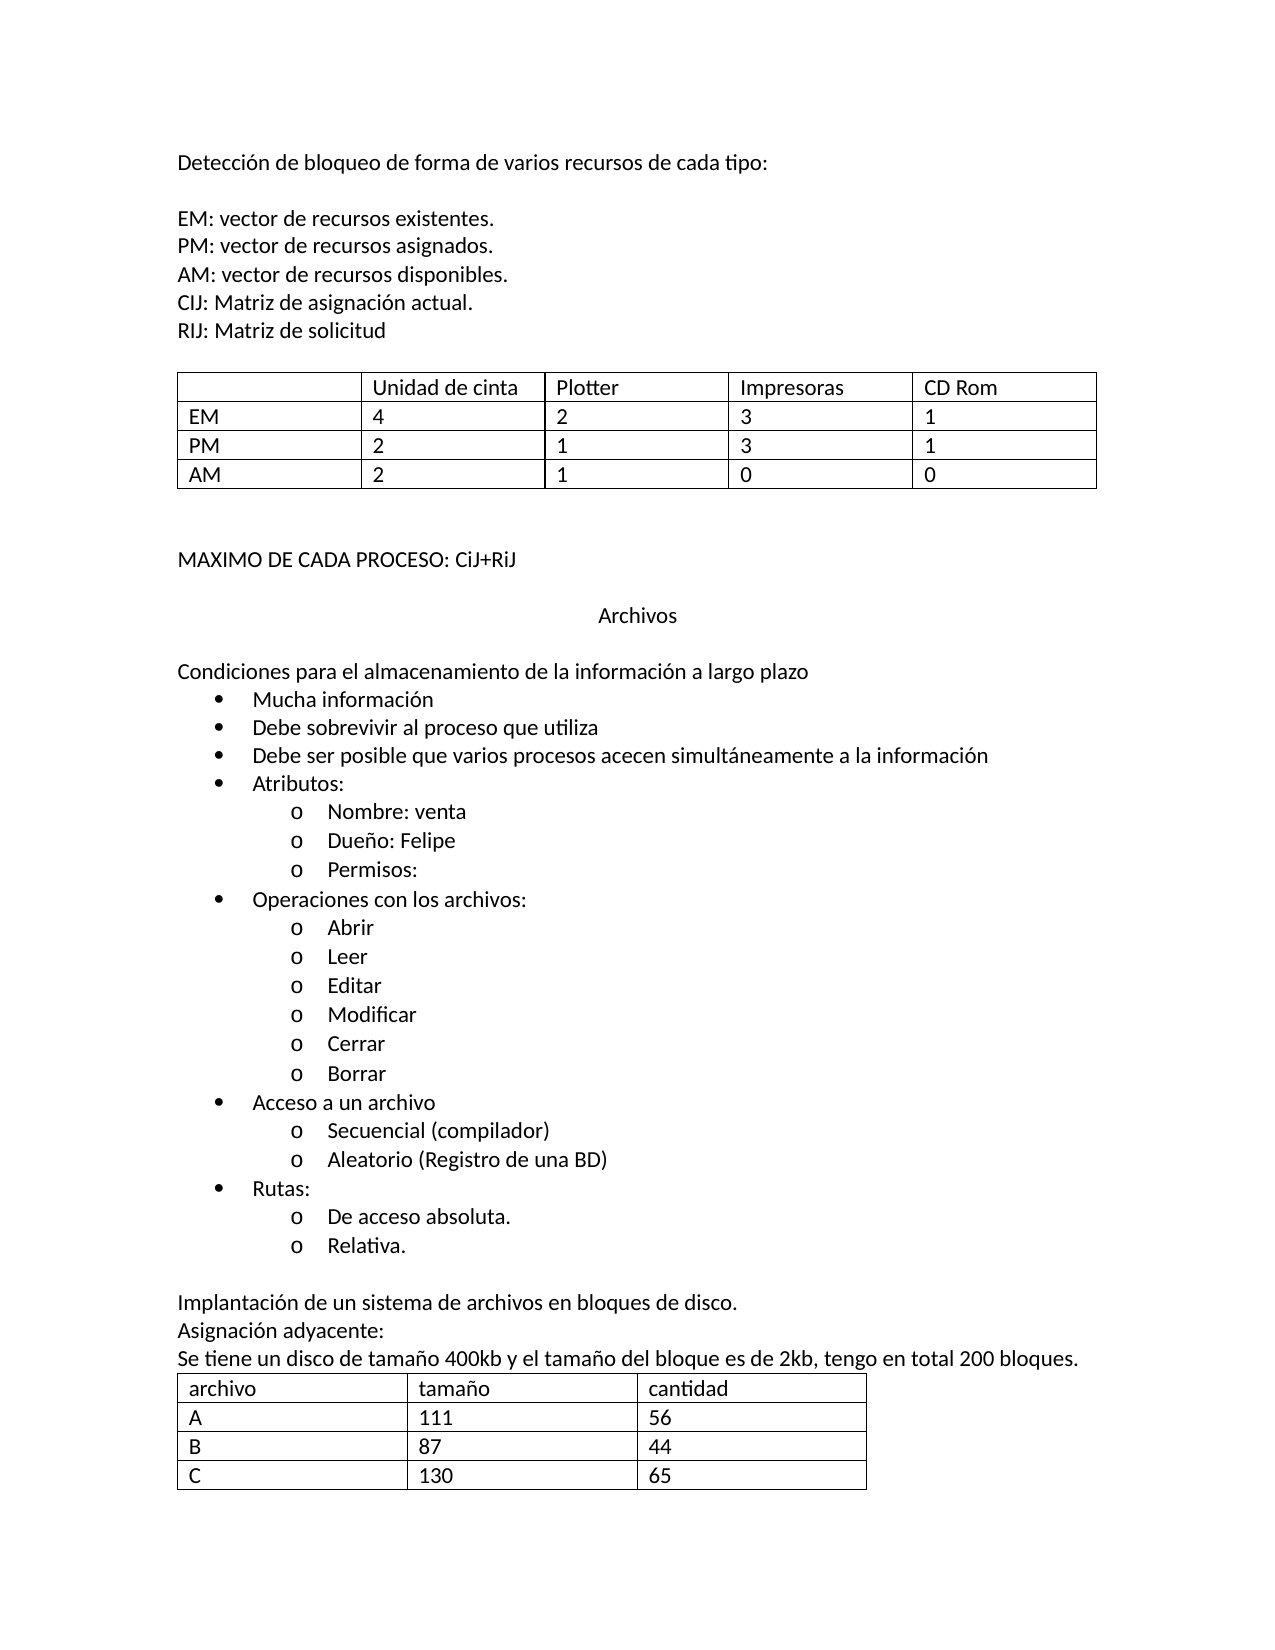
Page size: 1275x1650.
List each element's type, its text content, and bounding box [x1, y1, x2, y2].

table_cell AM [178, 460, 361, 488]
table_header [178, 373, 361, 401]
table_cell 3 [729, 402, 912, 430]
list Editar [290, 971, 1098, 1000]
table_header tamaño [408, 1374, 637, 1402]
list Atributos: [215, 769, 1098, 797]
list Secuencial (compilador) [290, 1116, 1098, 1145]
text AM: vector de recursos disponibles. [177, 260, 1098, 288]
table_cell B [178, 1432, 407, 1460]
list Modificar [290, 1000, 1098, 1029]
list Nombre: venta [290, 797, 1098, 826]
table_cell 111 [408, 1403, 637, 1431]
list Borrar [290, 1059, 1098, 1088]
table_header CD Rom [913, 373, 1096, 401]
table_cell 1 [546, 431, 728, 459]
table_cell 1 [913, 431, 1096, 459]
table_cell 56 [638, 1403, 866, 1431]
table_cell 1 [913, 402, 1096, 430]
table_cell EM [178, 402, 361, 430]
list Abrir [290, 913, 1098, 942]
table_cell 0 [913, 460, 1096, 488]
list Rutas: [215, 1174, 1098, 1202]
text Archivos [177, 601, 1098, 629]
table_cell 87 [408, 1432, 637, 1460]
text Condiciones para el almacenamiento de la información a largo plazo [177, 657, 1098, 685]
list Debe ser posible que varios procesos acecen simultáneamente a la información [215, 741, 1098, 769]
list Permisos: [290, 856, 1098, 885]
text Asignación adyacente: [177, 1317, 1098, 1344]
table_cell 65 [638, 1461, 866, 1489]
text Se tiene un disco de tamaño 400kb y el tamaño del bloque es de 2kb, tengo en total 200 bloques. [177, 1344, 1098, 1373]
list Mucha información [215, 685, 1098, 713]
text EM: vector de recursos existentes. [177, 204, 1098, 232]
list Cerrar [290, 1029, 1098, 1059]
table_cell C [178, 1461, 407, 1489]
table_cell 2 [362, 460, 544, 488]
table_cell 4 [362, 402, 544, 430]
table_header Impresoras [729, 373, 912, 401]
text PM: vector de recursos asignados. [177, 232, 1098, 260]
table_header Unidad de cinta [362, 373, 544, 401]
list Operaciones con los archivos: [215, 885, 1098, 913]
table_header cantidad [638, 1374, 866, 1402]
table_cell A [178, 1403, 407, 1431]
text Detección de bloqueo de forma de varios recursos de cada tipo: [177, 148, 1098, 176]
list Aleatorio (Registro de una BD) [290, 1145, 1098, 1174]
table_cell 3 [729, 431, 912, 459]
list Debe sobrevivir al proceso que utiliza [215, 713, 1098, 741]
list Leer [290, 942, 1098, 971]
text Implantación de un sistema de archivos en bloques de disco. [177, 1288, 1098, 1317]
list Dueño: Felipe [290, 826, 1098, 856]
table_cell 44 [638, 1432, 866, 1460]
table_cell 1 [546, 460, 728, 488]
text MAXIMO DE CADA PROCESO: CiJ+RiJ [177, 545, 1098, 573]
table_cell 2 [546, 402, 728, 430]
list De acceso absoluta. [290, 1202, 1098, 1231]
table_cell 0 [729, 460, 912, 488]
text RIJ: Matriz de solicitud [177, 316, 1098, 344]
table_cell PM [178, 431, 361, 459]
list Relativa. [290, 1231, 1098, 1261]
list Acceso a un archivo [215, 1088, 1098, 1116]
table_cell 130 [408, 1461, 637, 1489]
table_cell 2 [362, 431, 544, 459]
table_header Plotter [546, 373, 728, 401]
table_header archivo [178, 1374, 407, 1402]
text CIJ: Matriz de asignación actual. [177, 288, 1098, 316]
